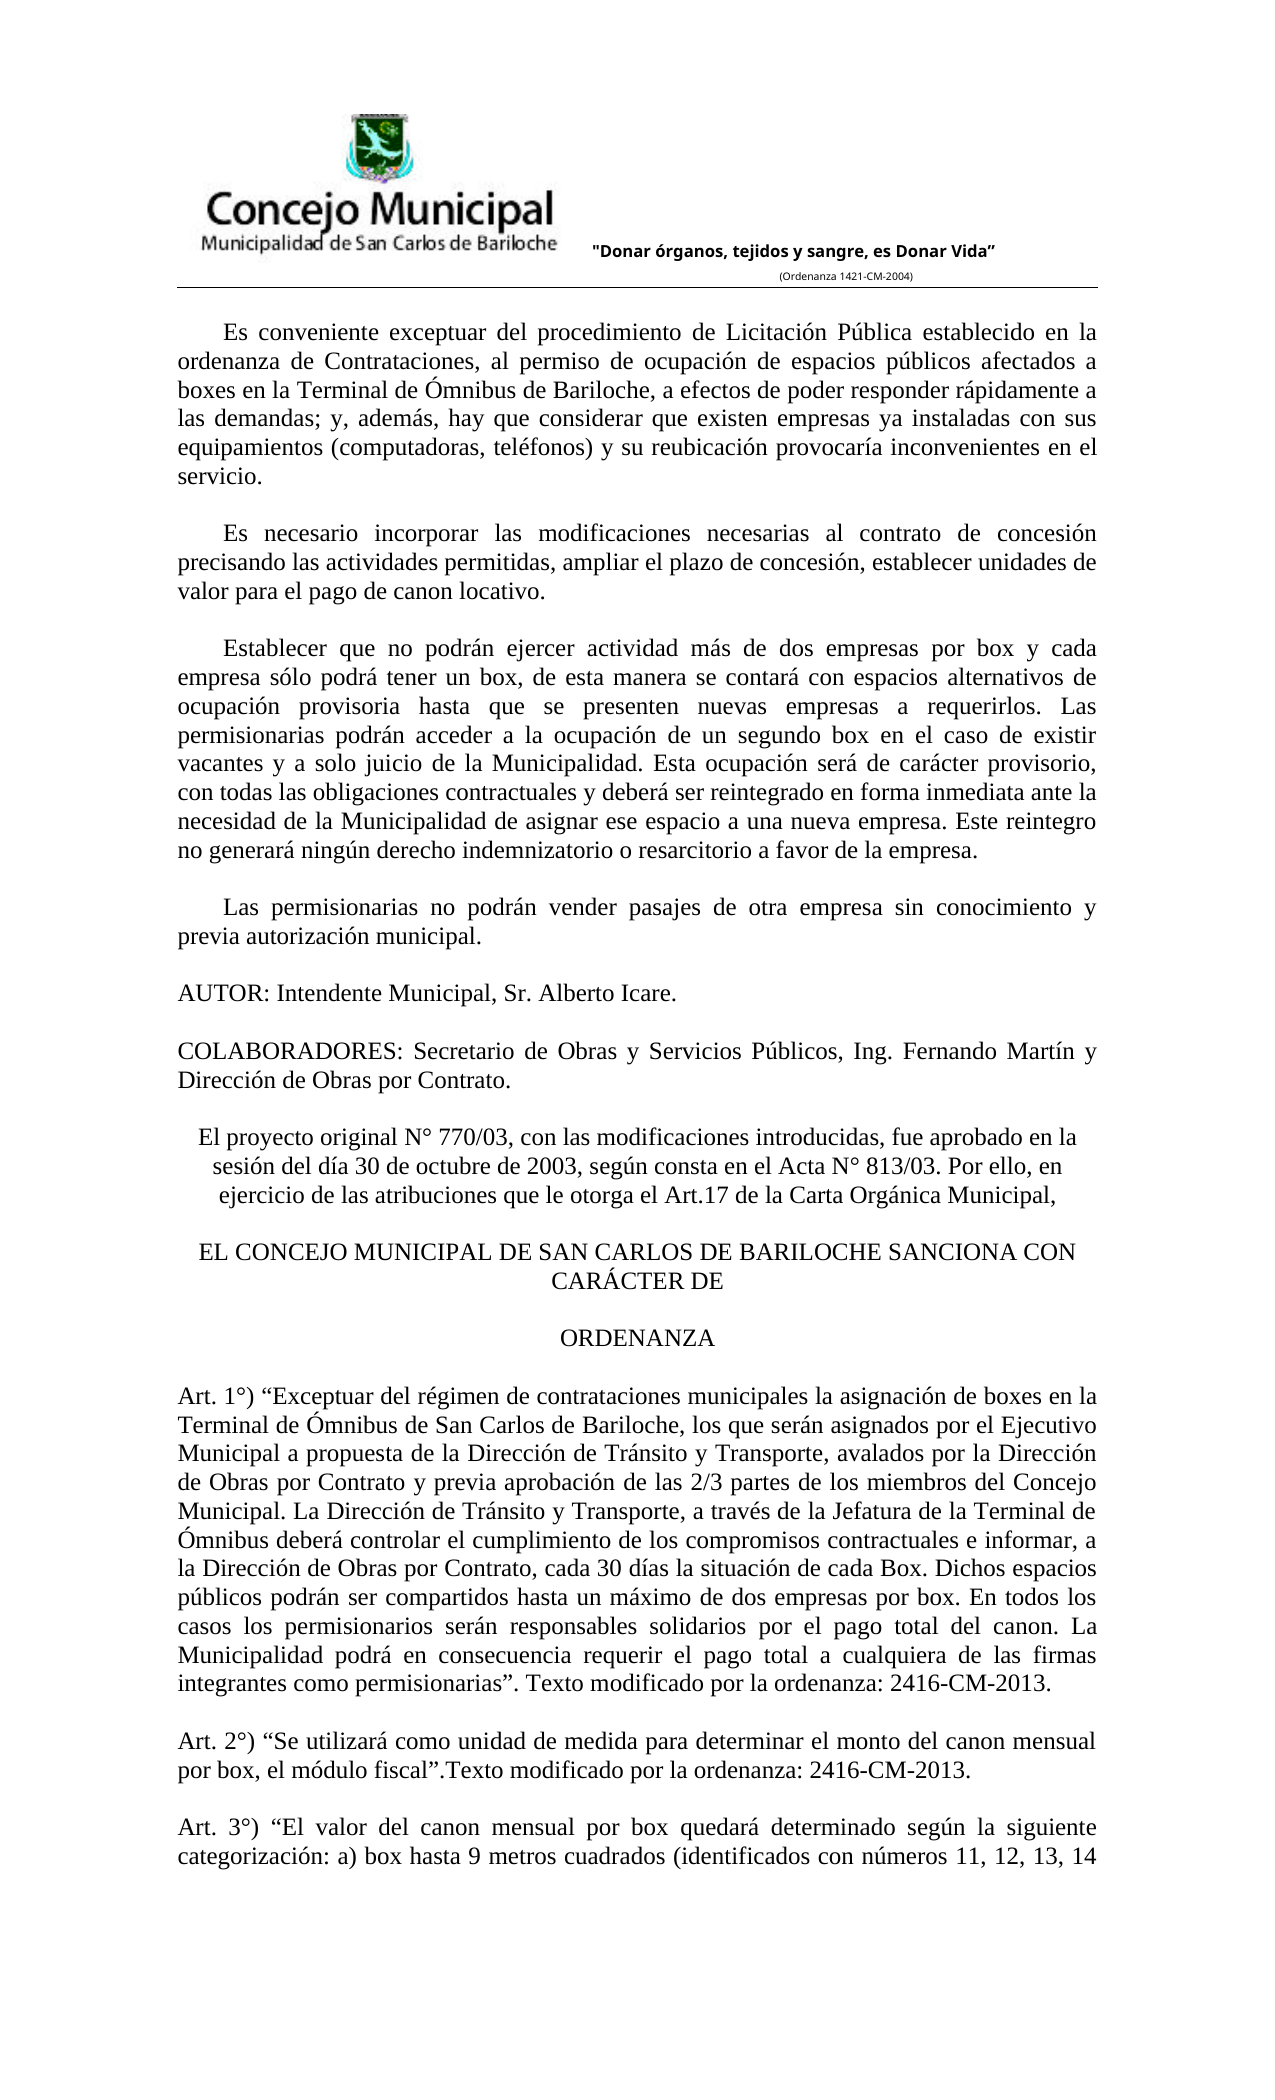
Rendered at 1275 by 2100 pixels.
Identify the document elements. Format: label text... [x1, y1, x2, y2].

text EL CONCEJO MUNICIPAL DE SAN CARLOS DE BARILOCHE SANCIONA CON CARÁCTER DE [177, 1237, 1098, 1295]
text Art. 2°) “Se utilizará como unidad de medida para determinar el monto del canon mensual por box, el módulo fiscal”.Texto modificado por la ordenanza: 2416-CM-2013. [177, 1726, 1098, 1783]
text Es conveniente exceptuar del procedimiento de Licitación Pública establecido en la ordenanza de Contrataciones, al permiso de ocupación de espacios públicos afectados a boxes en la Terminal de Ómnibus de Bariloche, a efectos de poder responder rápidamente a las demandas; y, además, hay que considerar que existen empresas ya instaladas con sus equipamientos (computadoras, teléfonos) y su reubicación provocaría inconvenientes en el servicio. [177, 317, 1098, 490]
text Las permisionarias no podrán vender pasajes de otra empresa sin conocimiento y previa autorización municipal. [177, 892, 1098, 950]
text Establecer que no podrán ejercer actividad más de dos empresas por box y cada empresa sólo podrá tener un box, de esta manera se contará con espacios alternativos de ocupación provisoria hasta que se presenten nuevas empresas a requerirlos. Las permisionarias podrán acceder a la ocupación de un segundo box en el caso de existir vacantes y a solo juicio de la Municipalidad. Esta ocupación será de carácter provisorio, con todas las obligaciones contractuales y deberá ser reintegrado en forma inmediata ante la necesidad de la Municipalidad de asignar ese espacio a una nueva empresa. Este reintegro no generará ningún derecho indemnizatorio o resarcitorio a favor de la empresa. [177, 633, 1098, 863]
text El proyecto original N° 770/03, con las modificaciones introducidas, fue aprobado en la sesión del día 30 de octubre de 2003, según consta en el Acta N° 813/03. Por ello, en ejercicio de las atribuciones que le otorga el Art.17 de la Carta Orgánica Municipal, [177, 1122, 1098, 1208]
text Art. 3°) “El valor del canon mensual por box quedará determinado según la siguiente categorización: a) box hasta 9 metros cuadrados (identificados con números 11, 12, 13, 14 [177, 1812, 1098, 1870]
text AUTOR: Intendente Municipal, Sr. Alberto Icare. [177, 978, 1098, 1007]
text COLABORADORES: Secretario de Obras y Servicios Públicos, Ing. Fernando Martín y Dirección de Obras por Contrato. [177, 1036, 1098, 1093]
picture [177, 114, 589, 264]
text ORDENANZA [177, 1323, 1098, 1352]
text Es necesario incorporar las modificaciones necesarias al contrato de concesión precisando las actividades permitidas, ampliar el plazo de concesión, establecer unidades de valor para el pago de canon locativo. [177, 518, 1098, 605]
text Art. 1°) “Exceptuar del régimen de contrataciones municipales la asignación de boxes en la Terminal de Ómnibus de San Carlos de Bariloche, los que serán asignados por el Ejecutivo Municipal a propuesta de la Dirección de Tránsito y Transporte, avalados por la Dirección de Obras por Contrato y previa aprobación de las 2/3 partes de los miembros del Concejo Municipal. La Dirección de Tránsito y Transporte, a través de la Jefatura de la Terminal de Ómnibus deberá controlar el cumplimiento de los compromisos contractuales e informar, a la Dirección de Obras por Contrato, cada 30 días la situación de cada Box. Dichos espacios públicos podrán ser compartidos hasta un máximo de dos empresas por box. En todos los casos los permisionarios serán responsables solidarios por el pago total del canon. La Municipalidad podrá en consecuencia requerir el pago total a cualquiera de las firmas integrantes como permisionarias”. Texto modificado por la ordenanza: 2416-CM-2013. [177, 1381, 1098, 1697]
